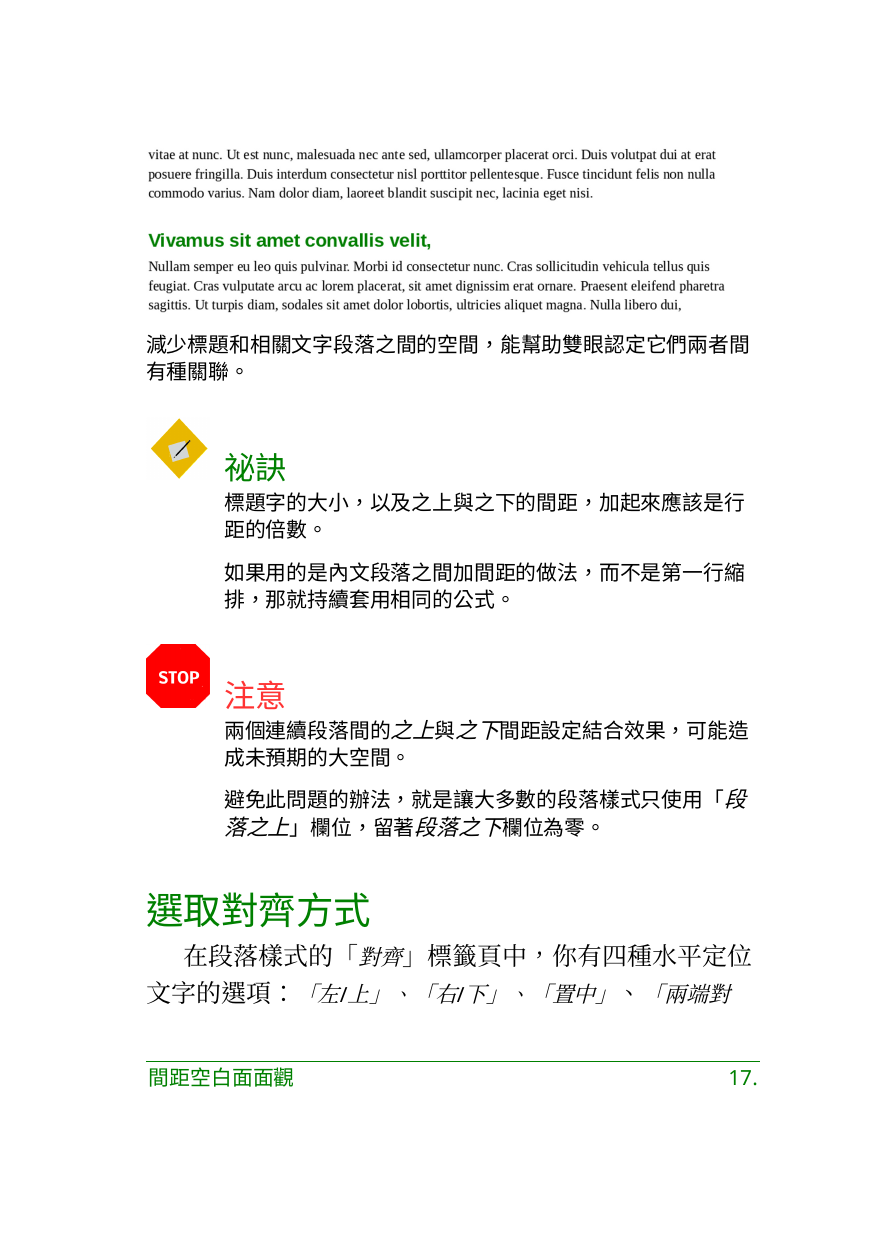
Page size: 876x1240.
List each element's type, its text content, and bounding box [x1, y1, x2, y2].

table_cell 減少標題和相關文字段落之間的空間，能幫助雙眼認定它們兩者間有種關聯。 [146, 323, 760, 385]
picture [145, 145, 730, 321]
subtitle 選取對齊方式 [146, 881, 760, 935]
table_header [146, 146, 760, 323]
text 如果用的是內文段落之間加間距的做法，而不是第一行縮排，那就持續套用相同的公式。 [224, 558, 760, 613]
picture [146, 417, 210, 480]
text 標題字的大小，以及之上與之下的間距，加起來應該是行距的倍數。 [224, 489, 760, 543]
text 兩個連續段落間的之上與之下間距設定結合效果，可能造成未預期的大空間。 [224, 716, 760, 771]
picture [146, 644, 210, 708]
list 祕訣 [146, 416, 760, 489]
text 避免此問題的辦法，就是讓大多數的段落樣式只使用「段落之上」欄位，留著段落之下欄位為零。 [224, 786, 760, 840]
list 注意 [146, 644, 760, 716]
text 在段落樣式的「對齊」標籤頁中，你有四種水平定位文字的選項：「左/上」、「右/下」、「置中」、「兩端對 [146, 935, 760, 1010]
